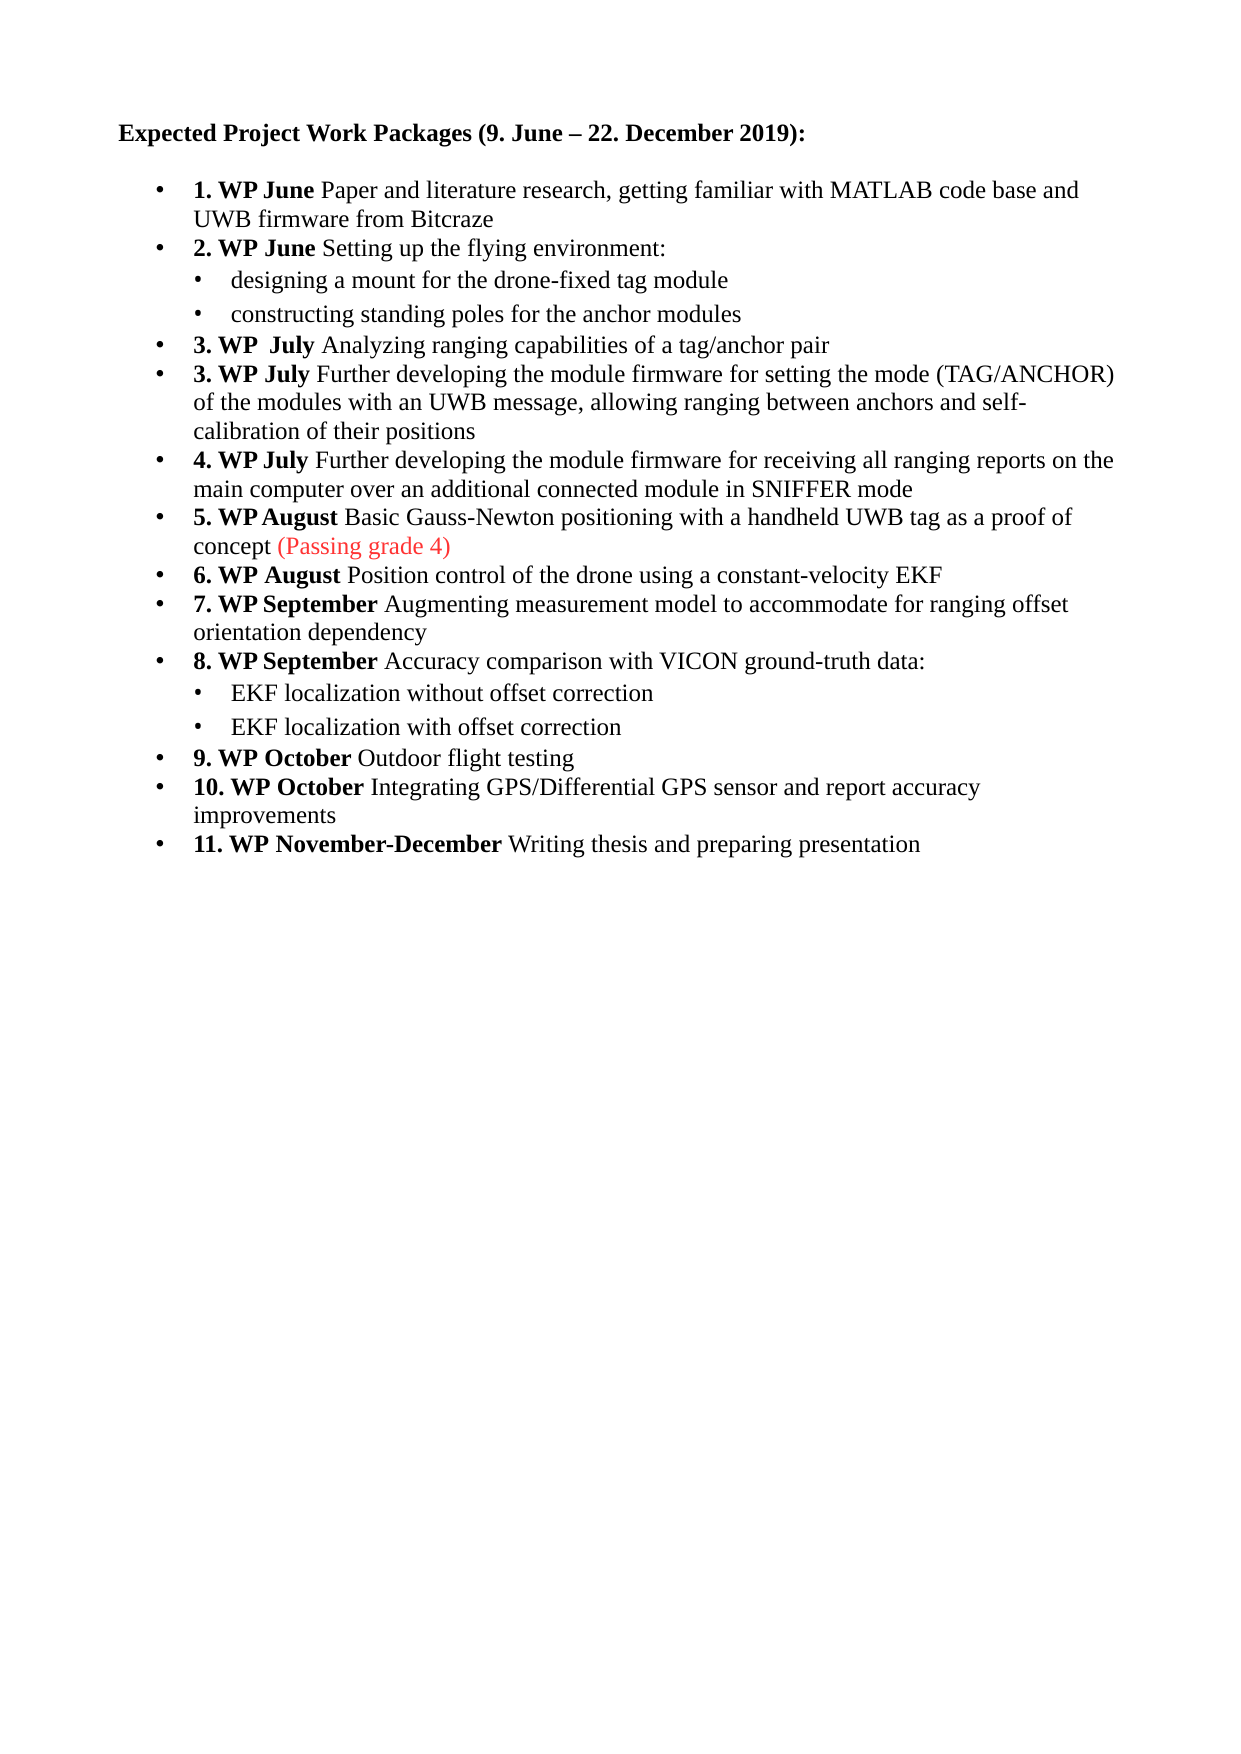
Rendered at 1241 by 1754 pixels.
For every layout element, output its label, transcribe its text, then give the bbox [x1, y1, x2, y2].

list 1. WP June Paper and literature research, getting familiar with MATLAB code base and UWB firmware from Bitcraze [156, 176, 1122, 233]
list 4. WP July Further developing the module firmware for receiving all ranging reports on the main computer over an additional connected module in SNIFFER mode [156, 445, 1122, 502]
list 2. WP June Setting up the flying environment: [156, 233, 1122, 262]
list 3. WP July Analyzing ranging capabilities of a tag/anchor pair [156, 330, 1122, 359]
list constructing standing poles for the anchor modules [193, 296, 1122, 330]
list 10. WP October Integrating GPS/Differential GPS sensor and report accuracy improvements [156, 772, 1122, 829]
list 8. WP September Accuracy comparison with VICON ground-truth data: [156, 646, 1122, 675]
list EKF localization with offset correction [193, 709, 1122, 743]
list EKF localization without offset correction [193, 675, 1122, 709]
list 11. WP November-December Writing thesis and preparing presentation [156, 829, 1122, 858]
list 5. WP August Basic Gauss-Newton positioning with a handheld UWB tag as a proof of concept (Passing grade 4) [156, 502, 1122, 560]
text Expected Project Work Packages (9. June – 22. December 2019): [118, 118, 1122, 147]
list 3. WP July Further developing the module firmware for setting the mode (TAG/ANCHOR) of the modules with an UWB message, allowing ranging between anchors and self-calibration of their positions [156, 359, 1122, 445]
list designing a mount for the drone-fixed tag module [193, 262, 1122, 296]
list 7. WP September Augmenting measurement model to accommodate for ranging offset orientation dependency [156, 589, 1122, 646]
list 6. WP August Position control of the drone using a constant-velocity EKF [156, 560, 1122, 589]
list 9. WP October Outdoor flight testing [156, 743, 1122, 772]
